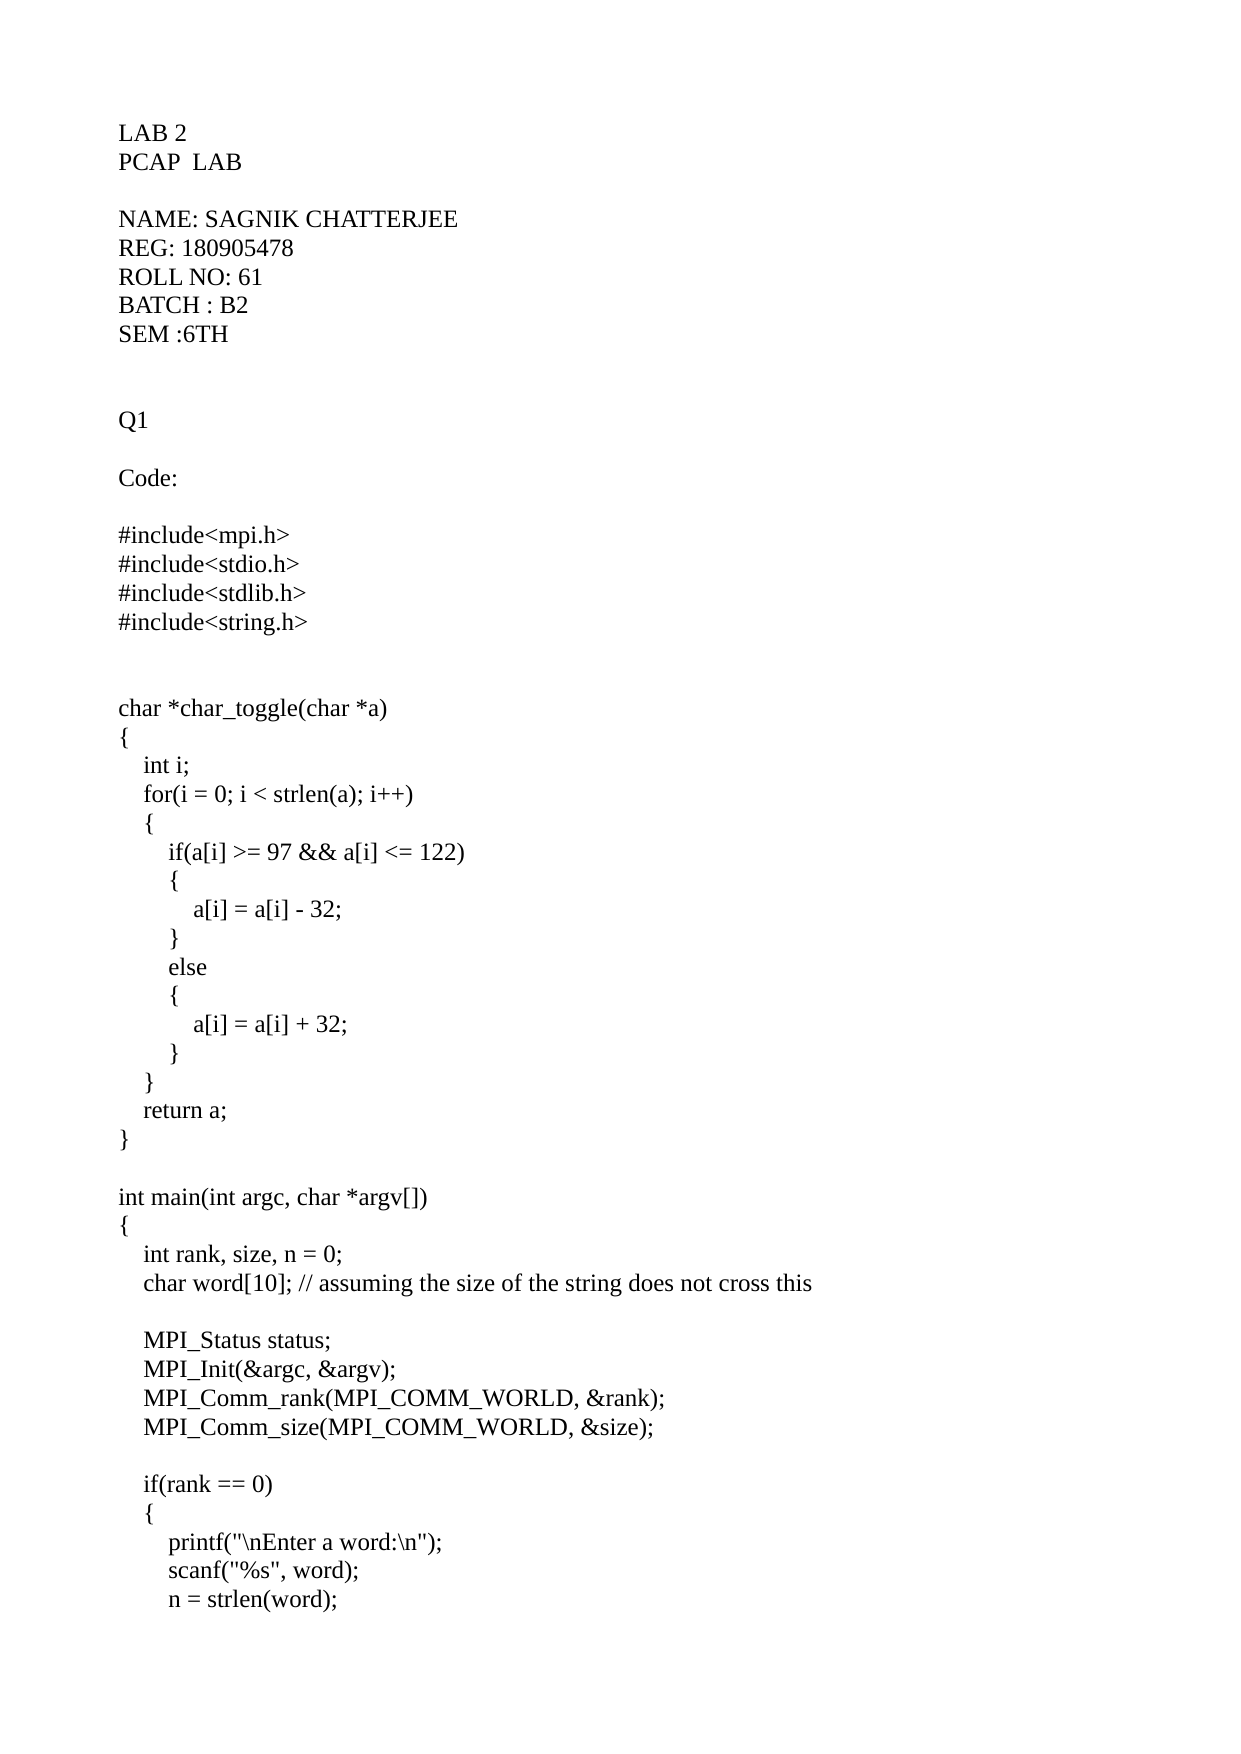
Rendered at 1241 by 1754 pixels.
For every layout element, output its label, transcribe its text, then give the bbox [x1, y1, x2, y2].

text if(a[i] >= 97 && a[i] <= 122) [118, 837, 1122, 866]
text { [118, 1211, 1122, 1239]
text #include<mpi.h> [118, 521, 1122, 549]
text #include<string.h> [118, 607, 1122, 636]
text MPI_Comm_rank(MPI_COMM_WORLD, &rank); [118, 1383, 1122, 1412]
text REG: 180905478 [118, 233, 1122, 262]
text NAME: SAGNIK CHATTERJEE [118, 204, 1122, 233]
text } [118, 923, 1122, 952]
text MPI_Init(&argc, &argv); [118, 1354, 1122, 1383]
text for(i = 0; i < strlen(a); i++) [118, 779, 1122, 808]
text { [118, 981, 1122, 1009]
text { [118, 866, 1122, 894]
text } [118, 1067, 1122, 1096]
text printf("\nEnter a word:\n"); [118, 1527, 1122, 1556]
text MPI_Comm_size(MPI_COMM_WORLD, &size); [118, 1412, 1122, 1441]
text PCAP LAB [118, 147, 1122, 176]
text return a; [118, 1096, 1122, 1124]
text { [118, 808, 1122, 837]
text BATCH : B2 [118, 291, 1122, 319]
text } [118, 1038, 1122, 1067]
text #include<stdlib.h> [118, 578, 1122, 607]
text a[i] = a[i] - 32; [118, 894, 1122, 923]
text #include<stdio.h> [118, 549, 1122, 578]
text Code: [118, 463, 1122, 492]
text n = strlen(word); [118, 1584, 1122, 1613]
text LAB 2 [118, 118, 1122, 147]
text int rank, size, n = 0; [118, 1239, 1122, 1268]
text else [118, 952, 1122, 981]
text scanf("%s", word); [118, 1556, 1122, 1584]
text if(rank == 0) [118, 1469, 1122, 1498]
text int main(int argc, char *argv[]) [118, 1182, 1122, 1211]
text ROLL NO: 61 [118, 262, 1122, 291]
text char word[10]; // assuming the size of the string does not cross this [118, 1268, 1122, 1297]
text char *char_toggle(char *a) [118, 693, 1122, 722]
text } [118, 1124, 1122, 1153]
text { [118, 1498, 1122, 1527]
text SEM :6TH [118, 319, 1122, 348]
text a[i] = a[i] + 32; [118, 1009, 1122, 1038]
text { [118, 722, 1122, 751]
text MPI_Status status; [118, 1326, 1122, 1354]
text int i; [118, 751, 1122, 779]
text Q1 [118, 406, 1122, 434]
